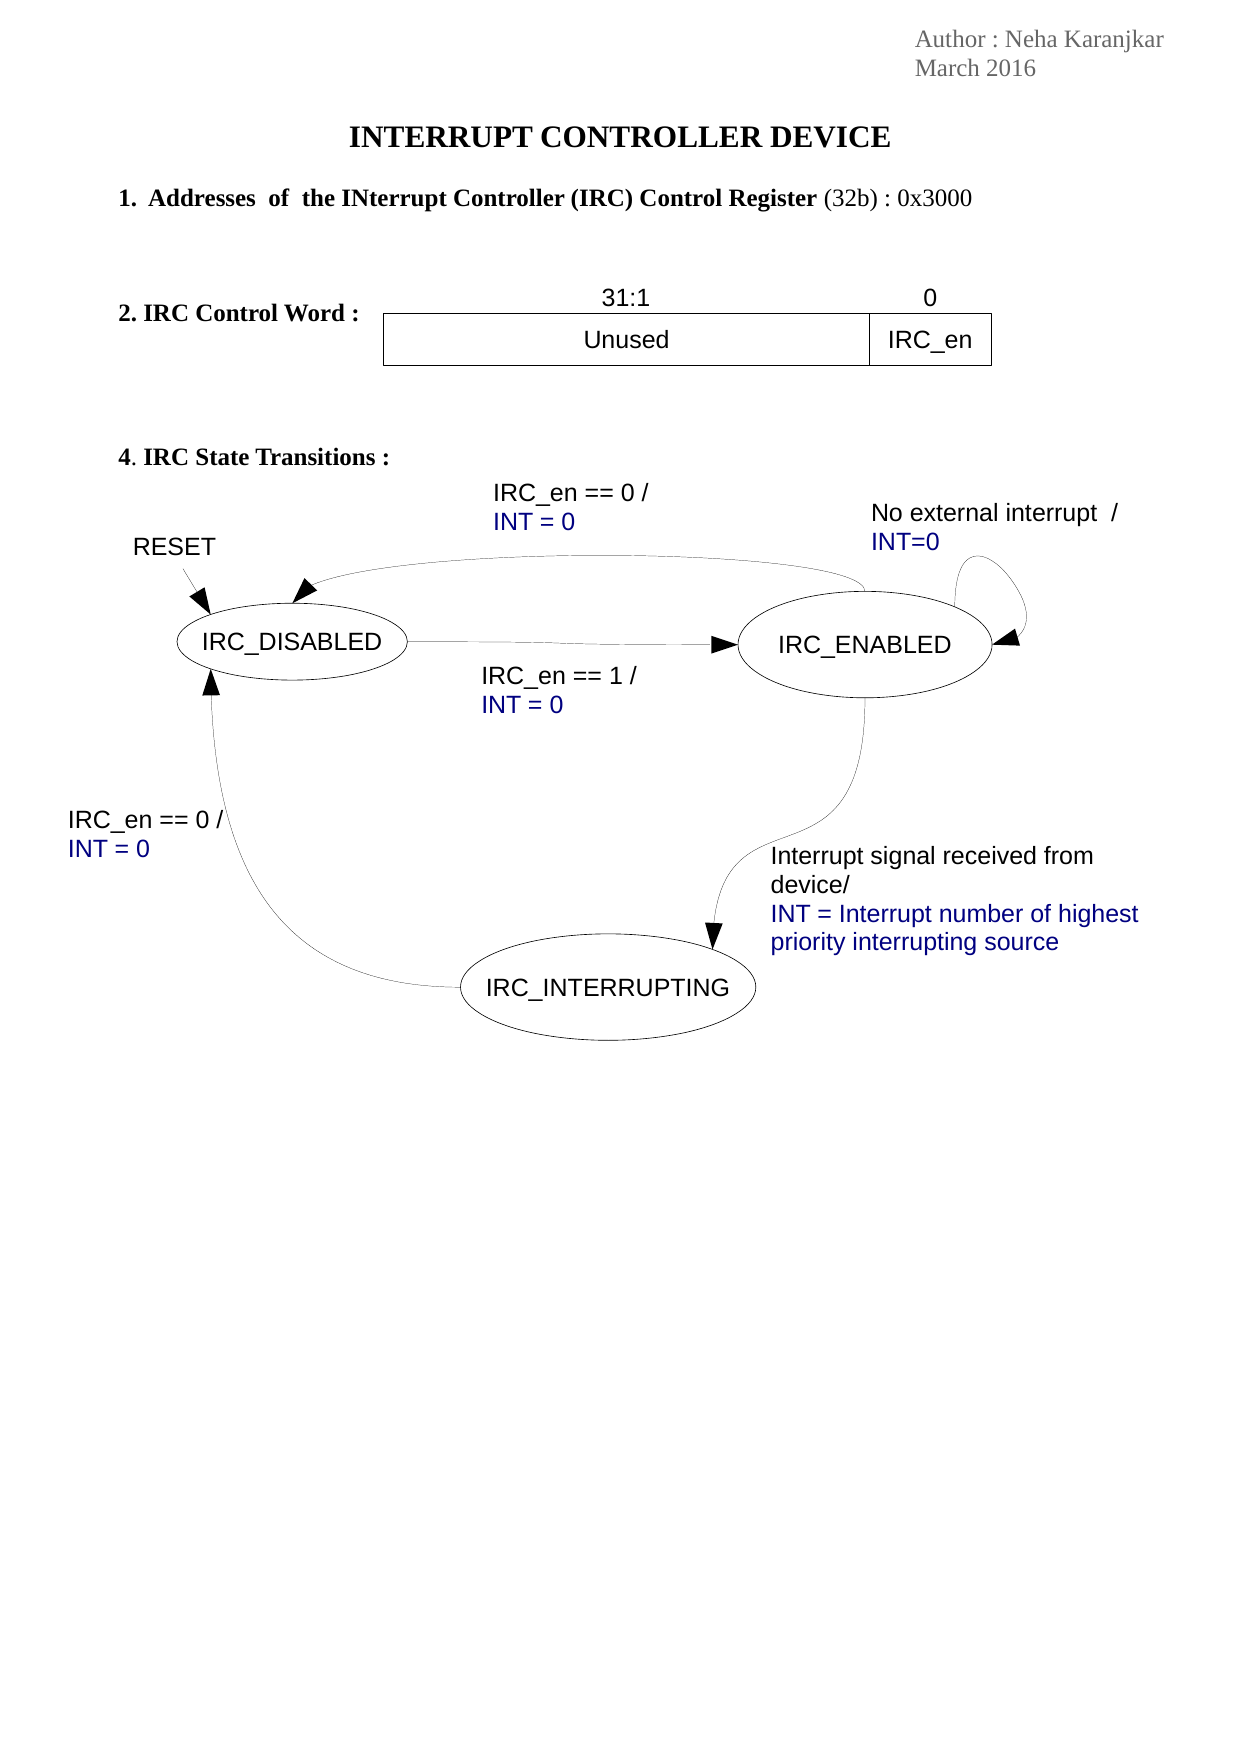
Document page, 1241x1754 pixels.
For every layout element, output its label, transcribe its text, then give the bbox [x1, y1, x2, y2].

text 1. Addresses of the INterrupt Controller (IRC) Control Register (32b) : 0x3000 [118, 183, 1122, 212]
text 4. IRC State Transitions : [118, 442, 1122, 470]
text 2. IRC Control Word : [118, 298, 1122, 327]
text INTERRUPT CONTROLLER DEVICE [118, 118, 1122, 154]
